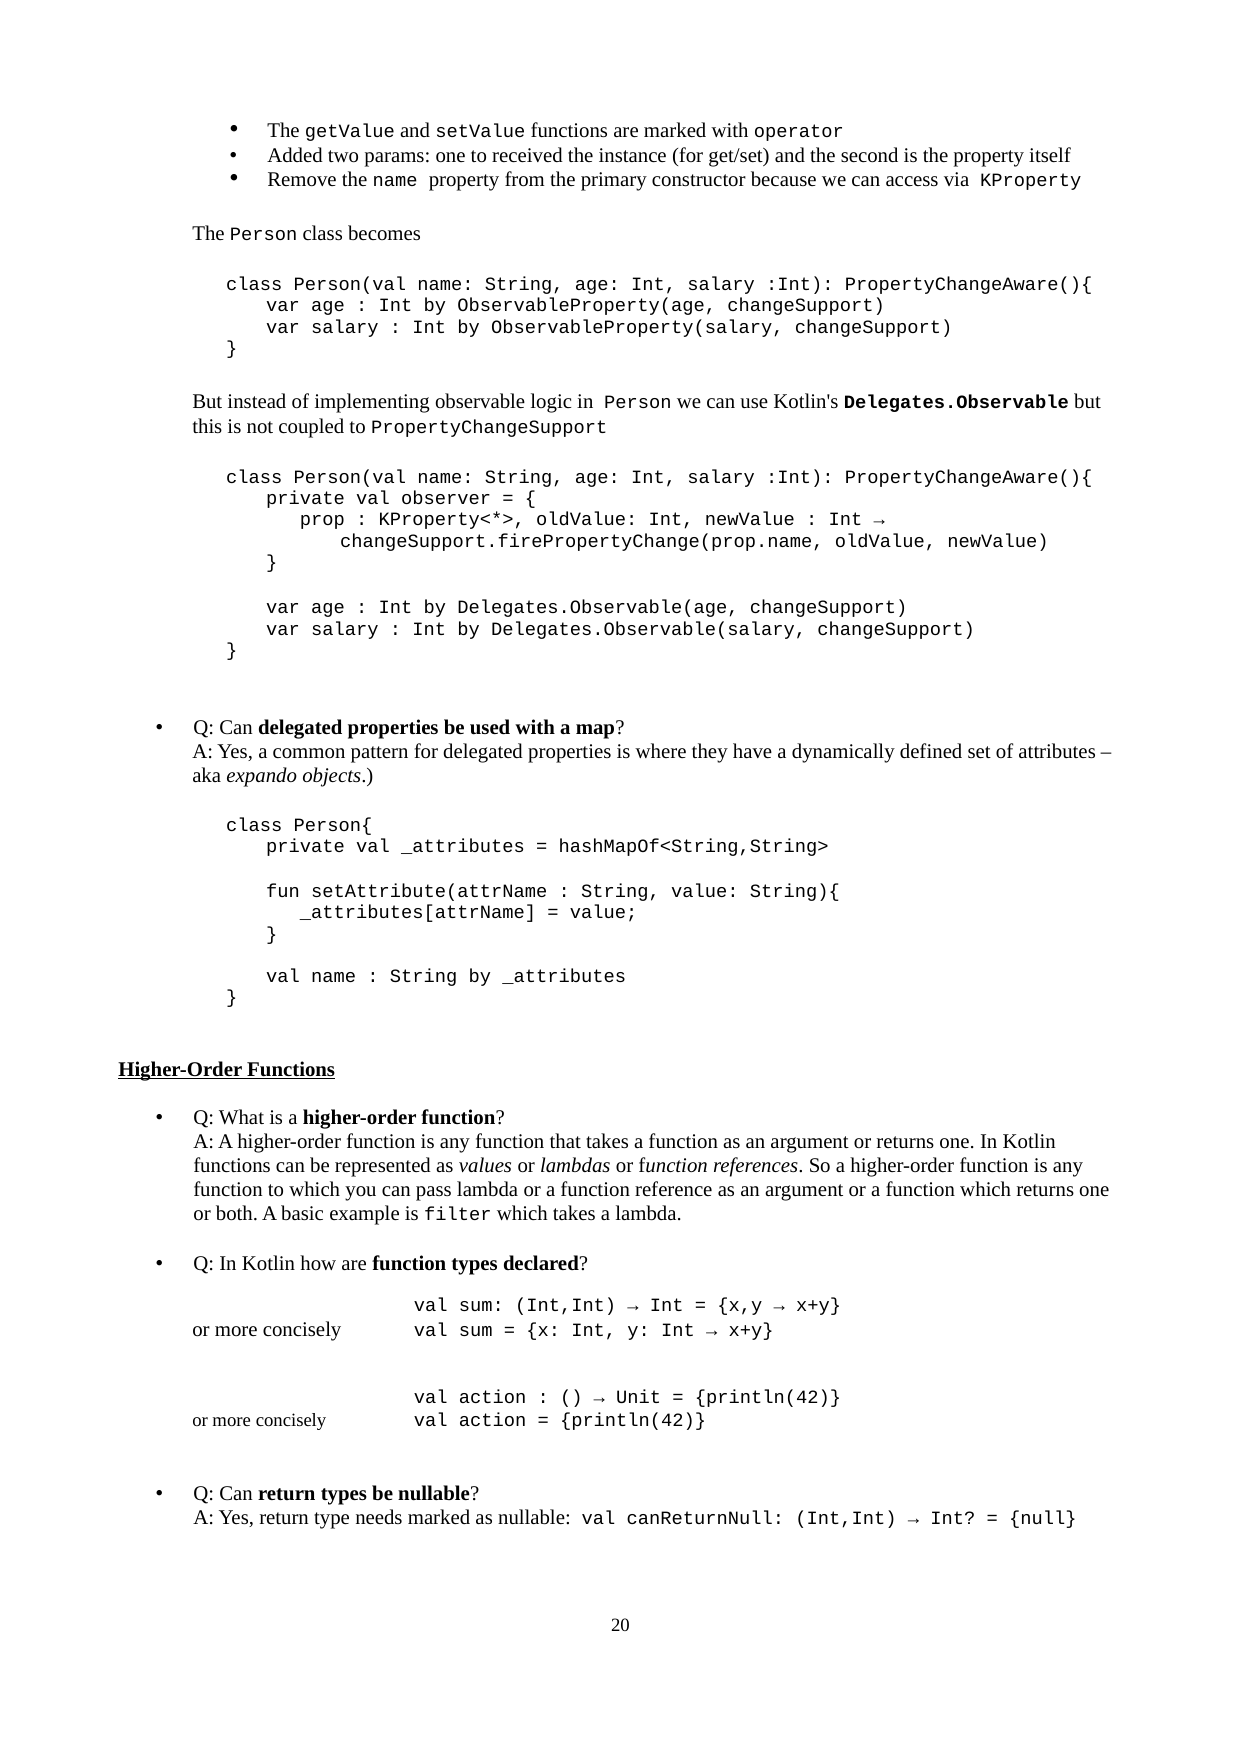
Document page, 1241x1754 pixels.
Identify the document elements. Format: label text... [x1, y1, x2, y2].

text } [118, 924, 1122, 946]
text Higher-Order Functions [118, 1057, 1122, 1081]
text _attributes[attrName] = value; [118, 903, 1122, 924]
list Q: Can return types be nullable? [156, 1481, 1122, 1504]
text or more concisely val sum = {x: Int, y: Int → x+y} [118, 1317, 1122, 1342]
text prop : KProperty<*>, oldValue: Int, newValue : Int → [118, 510, 1122, 531]
text } [118, 641, 1122, 662]
text val name : String by _attributes [118, 967, 1122, 988]
text var salary : Int by Delegates.Observable(salary, changeSupport) [118, 619, 1122, 641]
text } [118, 553, 1122, 574]
text private val observer = { [118, 489, 1122, 510]
list Remove the name property from the primary constructor because we can access via KProperty [229, 167, 1122, 192]
text class Person(val name: String, age: Int, salary :Int): PropertyChangeAware(){ [118, 275, 1122, 296]
text var salary : Int by ObservableProperty(salary, changeSupport) [118, 317, 1122, 339]
text class Person(val name: String, age: Int, salary :Int): PropertyChangeAware(){ [118, 468, 1122, 489]
text class Person{ [118, 816, 1122, 837]
text The Person class becomes [118, 221, 1122, 246]
list The getValue and setValue functions are marked with operator [229, 118, 1122, 143]
text changeSupport.firePropertyChange(prop.name, oldValue, newValue) [118, 531, 1122, 553]
text A: Yes, a common pattern for delegated properties is where they have a dynamically defined set of attributes – aka expando objects.) [192, 739, 1122, 787]
text or more concisely val action = {println(42)} [118, 1409, 1122, 1432]
list Q: In Kotlin how are function types declared? [156, 1250, 1122, 1274]
text val sum: (Int,Int) → Int = {x,y → x+y} [118, 1296, 1122, 1317]
list Added two params: one to received the instance (for get/set) and the second is the property itself [229, 143, 1122, 167]
list A: A higher-order function is any function that takes a function as an argument or returns one. In Kotlin functions can be represented as values or lambdas or function references. So a higher-order function is any function to which you can pass lambda or a function reference as an argument or a function which returns one or both. A basic example is filter which takes a lambda. [156, 1129, 1122, 1226]
text val action : () → Unit = {println(42)} [118, 1388, 1122, 1409]
text } [118, 988, 1122, 1009]
text private val _attributes = hashMapOf<String,String> [118, 837, 1122, 858]
text fun setAttribute(attrName : String, value: String){ [118, 882, 1122, 903]
list Q: Can delegated properties be used with a map? [156, 714, 1122, 739]
list Q: What is a higher-order function? [156, 1105, 1122, 1129]
text But instead of implementing observable logic in Person we can use Kotlin's Delegates.Observable but this is not coupled to PropertyChangeSupport [192, 389, 1122, 439]
text var age : Int by Delegates.Observable(age, changeSupport) [118, 598, 1122, 619]
text var age : Int by ObservableProperty(age, changeSupport) [118, 296, 1122, 317]
text } [118, 339, 1122, 360]
list A: Yes, return type needs marked as nullable: val canReturnNull: (Int,Int) → Int? = {null} [156, 1504, 1122, 1530]
